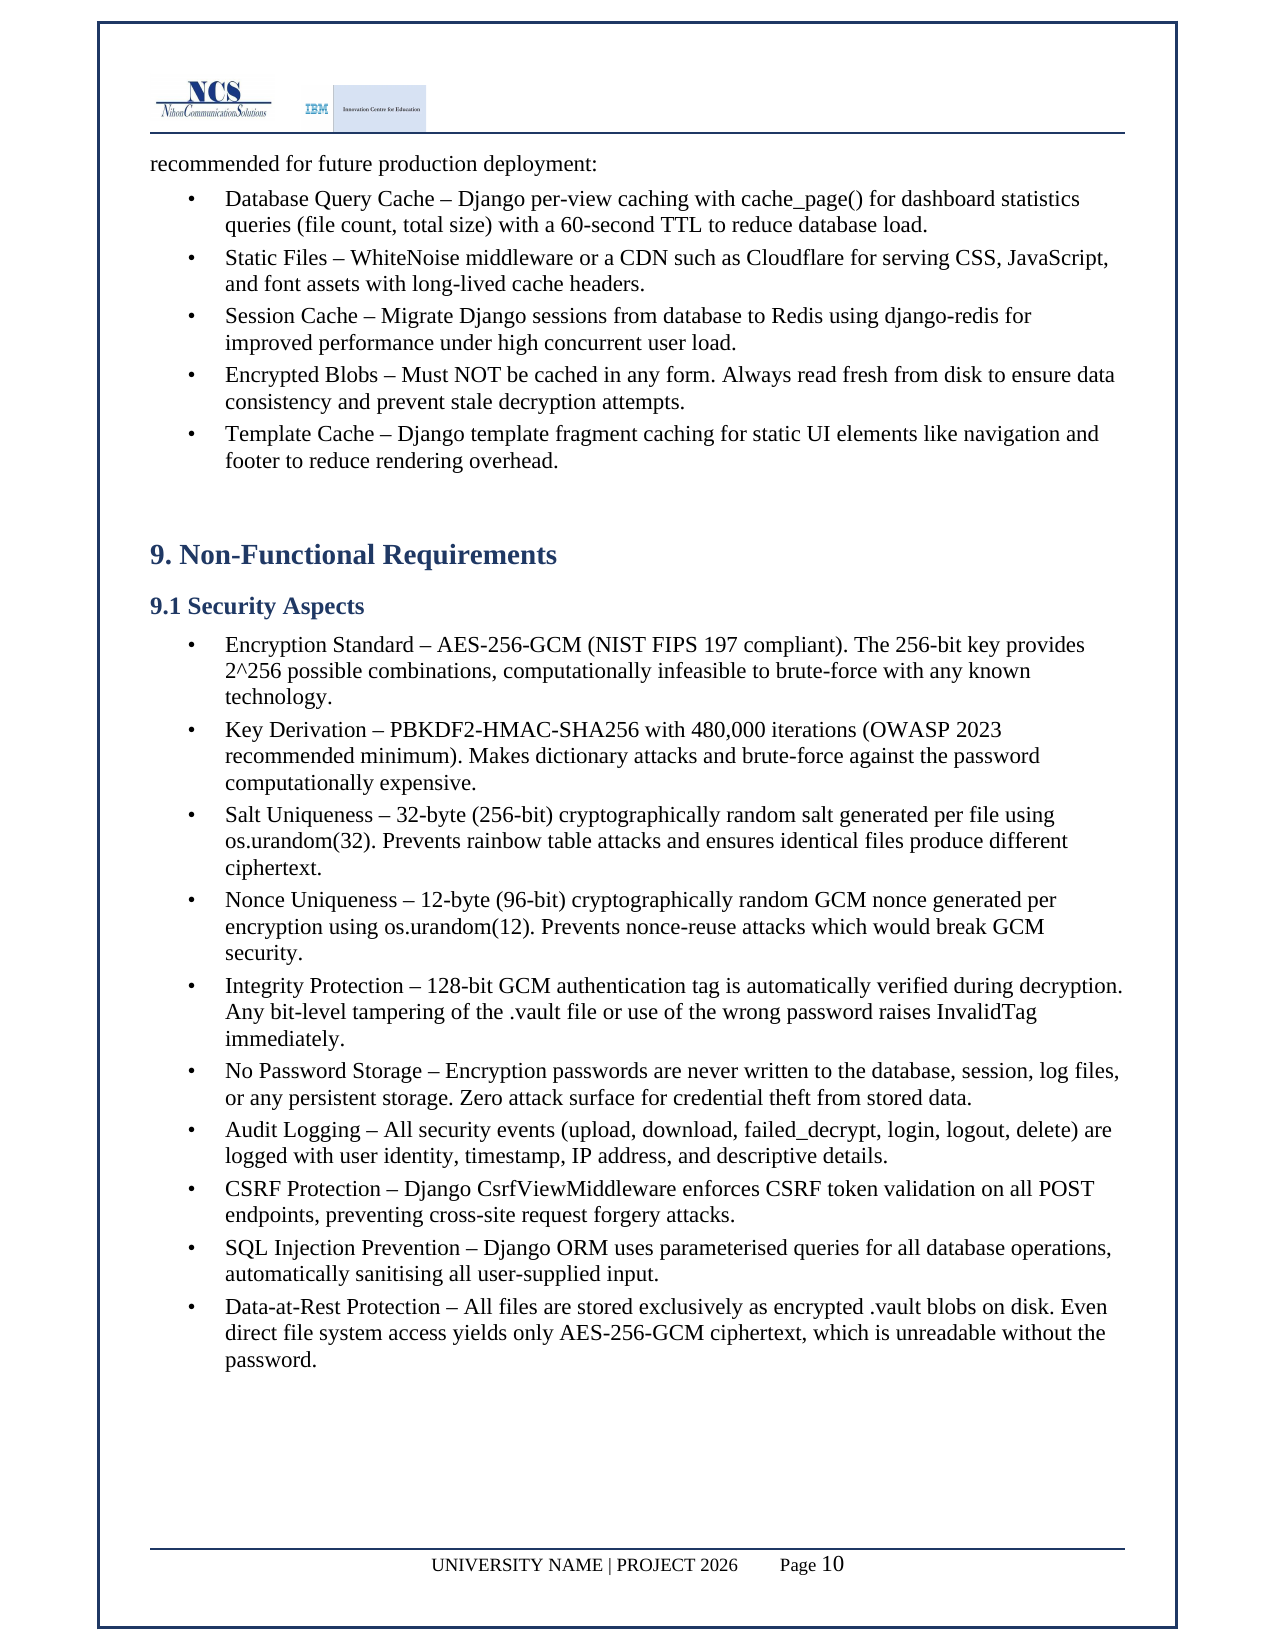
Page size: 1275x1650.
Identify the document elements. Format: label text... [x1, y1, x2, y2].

list Template Cache – Django template fragment caching for static UI elements like navigation and footer to reduce rendering overhead. [187, 421, 1125, 473]
list Key Derivation – PBKDF2-HMAC-SHA256 with 480,000 iterations (OWASP 2023 recommended minimum). Makes dictionary attacks and brute-force against the password computationally expensive. [187, 716, 1125, 795]
list Nonce Uniqueness – 12-byte (96-bit) cryptographically random GCM nonce generated per encryption using os.urandom(12). Prevents nonce-reuse attacks which would break GCM security. [187, 887, 1125, 966]
list Encryption Standard – AES-256-GCM (NIST FIPS 197 compliant). The 256-bit key provides 2^256 possible combinations, computationally infeasible to brute-force with any known technology. [187, 631, 1125, 710]
picture [150, 73, 275, 121]
list Database Query Cache – Django per-view caching with cache_page() for dashboard statistics queries (file count, total size) with a 60-second TTL to reduce database load. [187, 185, 1125, 237]
list Static Files – WhiteNoise middleware or a CDN such as Cloudflare for serving CSS, JavaScript, and font assets with long-lived cache headers. [187, 244, 1125, 296]
list SQL Injection Prevention – Django ORM uses parameterised queries for all database operations, automatically sanitising all user-supplied input. [187, 1234, 1125, 1287]
text recommended for future production deployment: [150, 150, 1125, 176]
list CSRF Protection – Django CsrfViewMiddleware enforces CSRF token validation on all POST endpoints, preventing cross-site request forgery attacks. [187, 1175, 1125, 1228]
subtitle 9.1 Security Aspects [150, 591, 1125, 620]
list No Password Storage – Encryption passwords are never written to the database, session, log files, or any persistent storage. Zero attack surface for credential theft from stored data. [187, 1057, 1125, 1110]
list Session Cache – Migrate Django sessions from database to Redis using django-redis for improved performance under high concurrent user load. [187, 303, 1125, 355]
subtitle 9. Non-Functional Requirements [150, 537, 1125, 571]
list Data-at-Rest Protection – All files are stored exclusively as encrypted .vault blobs on disk. Even direct file system access yields only AES-256-GCM ciphertext, which is unreadable without the password. [187, 1293, 1125, 1372]
list Encrypted Blobs – Must NOT be cached in any form. Always read fresh from disk to ensure data consistency and prevent stale decryption attempts. [187, 362, 1125, 414]
list Salt Uniqueness – 32-byte (256-bit) cryptographically random salt generated per file using os.urandom(32). Prevents rainbow table attacks and ensures identical files produce different ciphertext. [187, 801, 1125, 880]
picture [301, 85, 427, 132]
list Integrity Protection – 128-bit GCM authentication tag is automatically verified during decryption. Any bit-level tampering of the .vault file or use of the wrong password raises InvalidTag immediately. [187, 972, 1125, 1051]
list Audit Logging – All security events (upload, download, failed_decrypt, login, logout, delete) are logged with user identity, timestamp, IP address, and descriptive details. [187, 1116, 1125, 1169]
